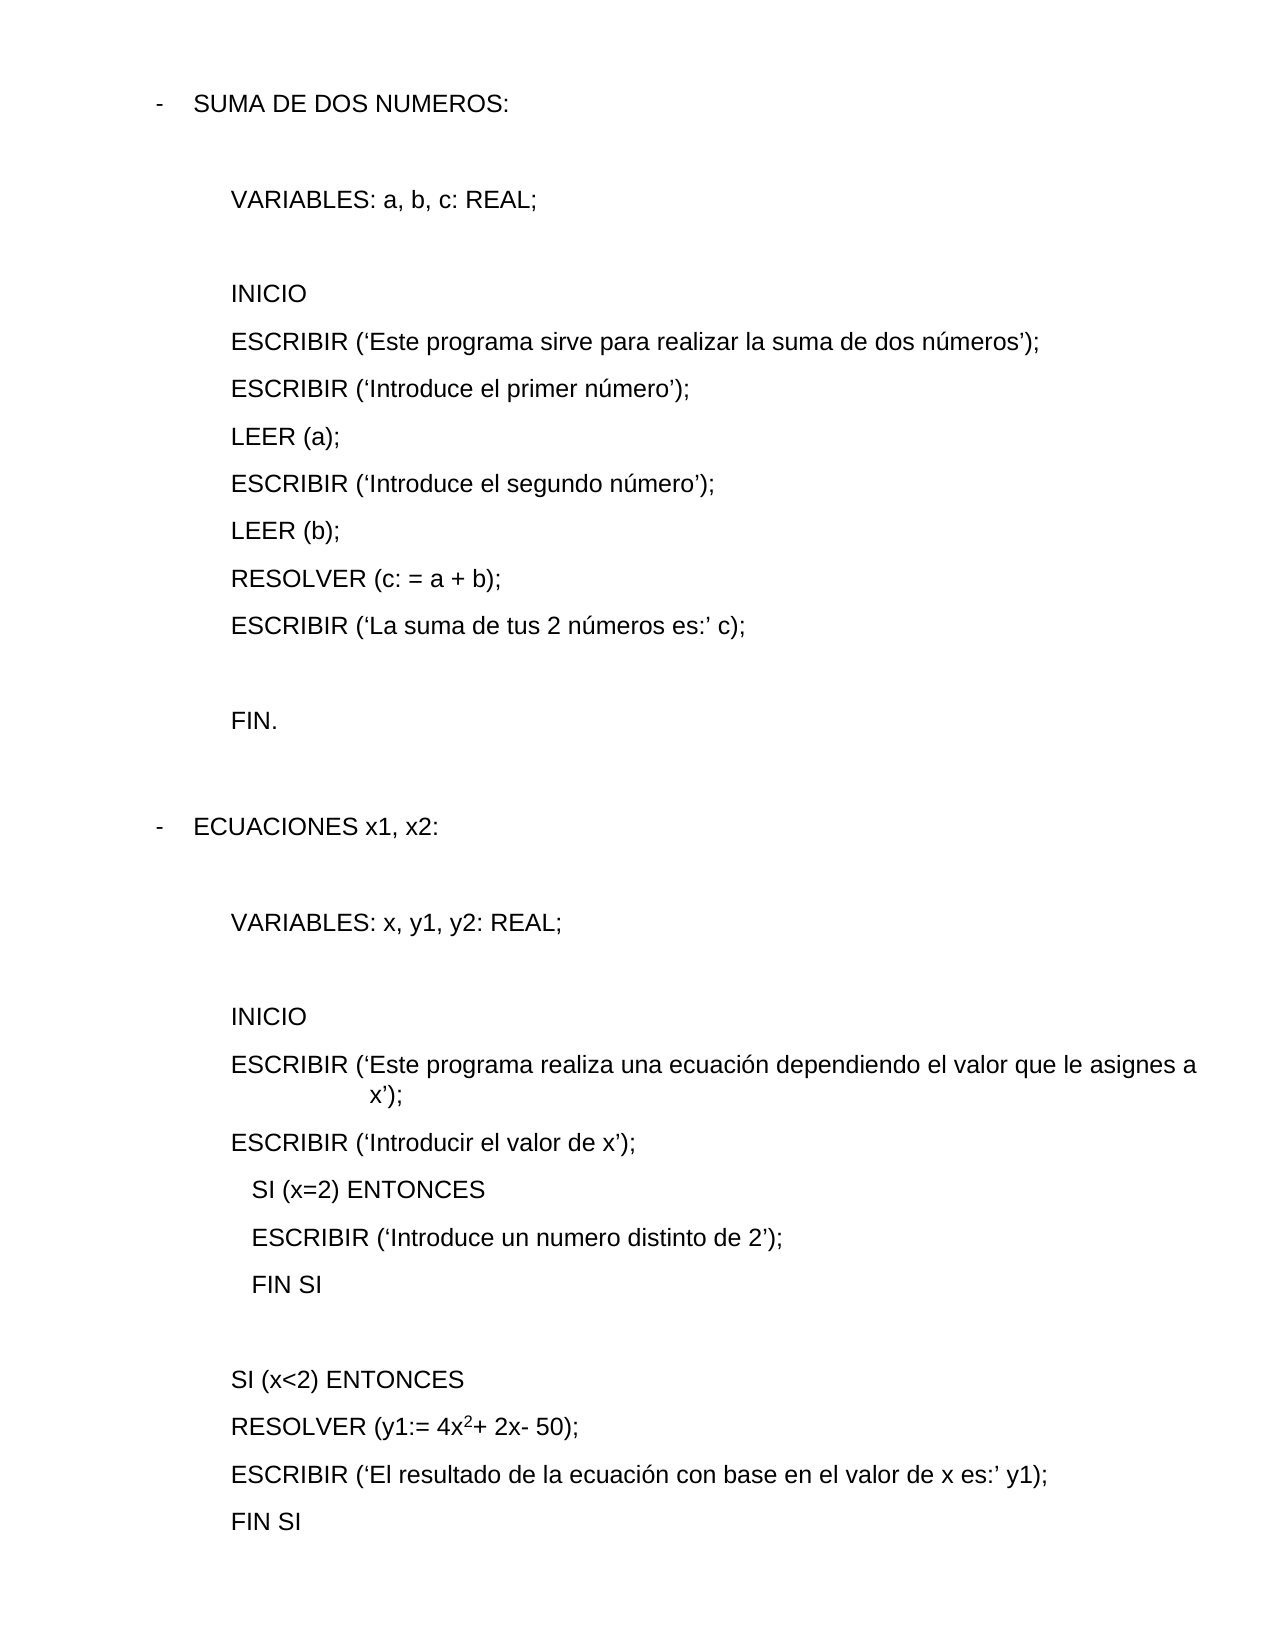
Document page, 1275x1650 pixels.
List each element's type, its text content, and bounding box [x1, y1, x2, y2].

list SI (x=2) ENTONCES [231, 1175, 1205, 1204]
list FIN SI [231, 1507, 1205, 1536]
list INICIO [231, 1002, 1205, 1031]
list FIN SI [231, 1270, 1205, 1299]
list LEER (a); [231, 422, 1205, 450]
list SUMA DE DOS NUMEROS: [156, 88, 1205, 118]
list ESCRIBIR (‘Introduce el primer número’); [231, 374, 1205, 403]
list FIN. [231, 706, 1205, 735]
list ESCRIBIR (‘El resultado de la ecuación con base en el valor de x es:’ y1); [231, 1459, 1205, 1488]
list SI (x<2) ENTONCES [231, 1365, 1205, 1393]
list LEER (b); [231, 516, 1205, 545]
list ESCRIBIR (‘La suma de tus 2 números es:’ c); [231, 611, 1205, 640]
list ESCRIBIR (‘Este programa sirve para realizar la suma de dos números’); [231, 327, 1205, 356]
list VARIABLES: a, b, c: REAL; [231, 184, 1205, 213]
list RESOLVER (c: = a + b); [231, 564, 1205, 592]
list ESCRIBIR (‘Introduce un numero distinto de 2’); [231, 1223, 1205, 1251]
list ESCRIBIR (‘Este programa realiza una ecuación dependiendo el valor que le asignes a eh x’); [231, 1050, 1205, 1109]
list ECUACIONES x1, x2: [156, 811, 1205, 841]
list RESOLVER (y1:= 4x2+ 2x- 50); [231, 1412, 1205, 1441]
list INICIO [231, 279, 1205, 308]
list ESCRIBIR (‘Introduce el segundo número’); [231, 469, 1205, 498]
list VARIABLES: x, y1, y2: REAL; [231, 907, 1205, 936]
list ESCRIBIR (‘Introducir el valor de x’); [231, 1128, 1205, 1157]
